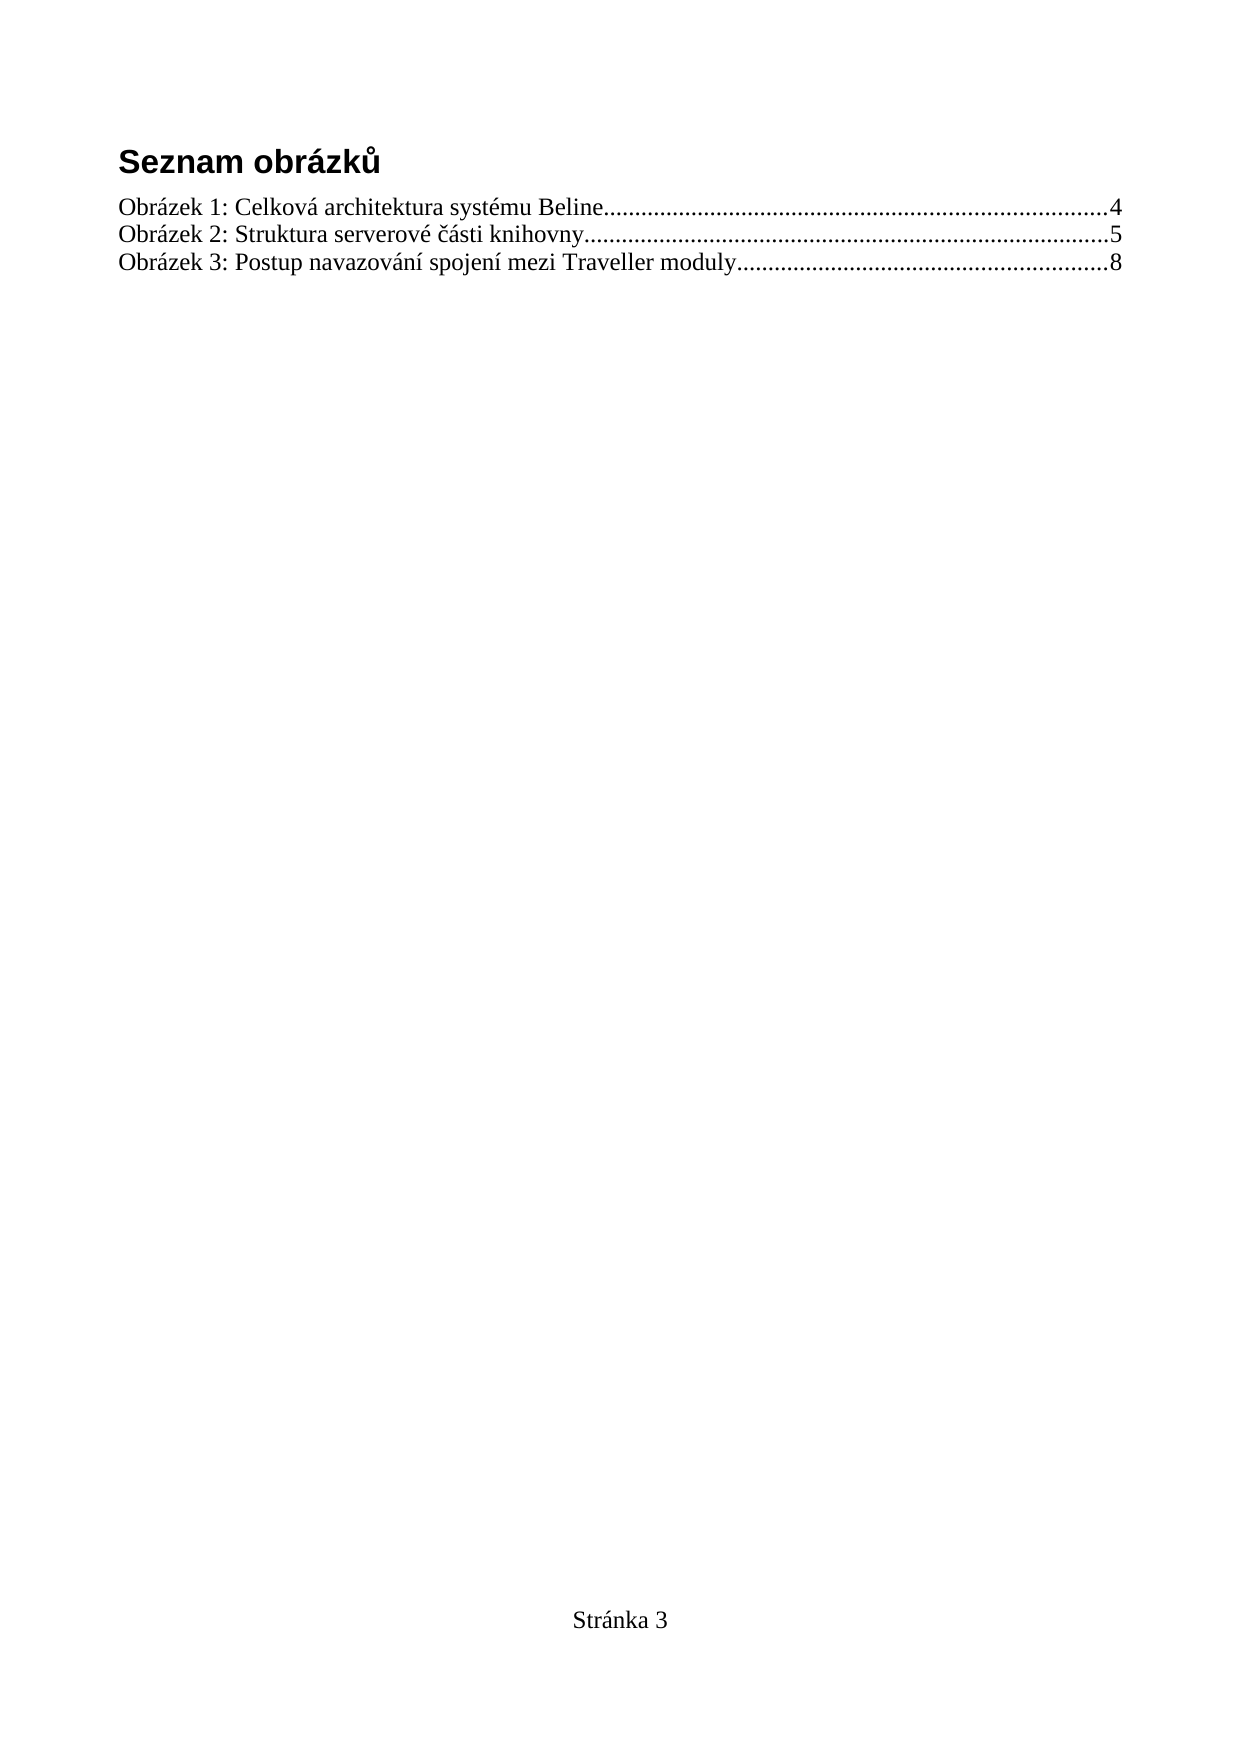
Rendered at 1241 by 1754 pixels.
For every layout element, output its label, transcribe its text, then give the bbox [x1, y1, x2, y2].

text Obrázek 3: Postup navazování spojení mezi Traveller moduly 8 [118, 248, 1122, 276]
subtitle Seznam obrázků [118, 143, 1122, 180]
text Obrázek 2: Struktura serverové části knihovny 5 [118, 221, 1122, 248]
text Obrázek 1: Celková architektura systému Beline 4 [118, 193, 1122, 221]
